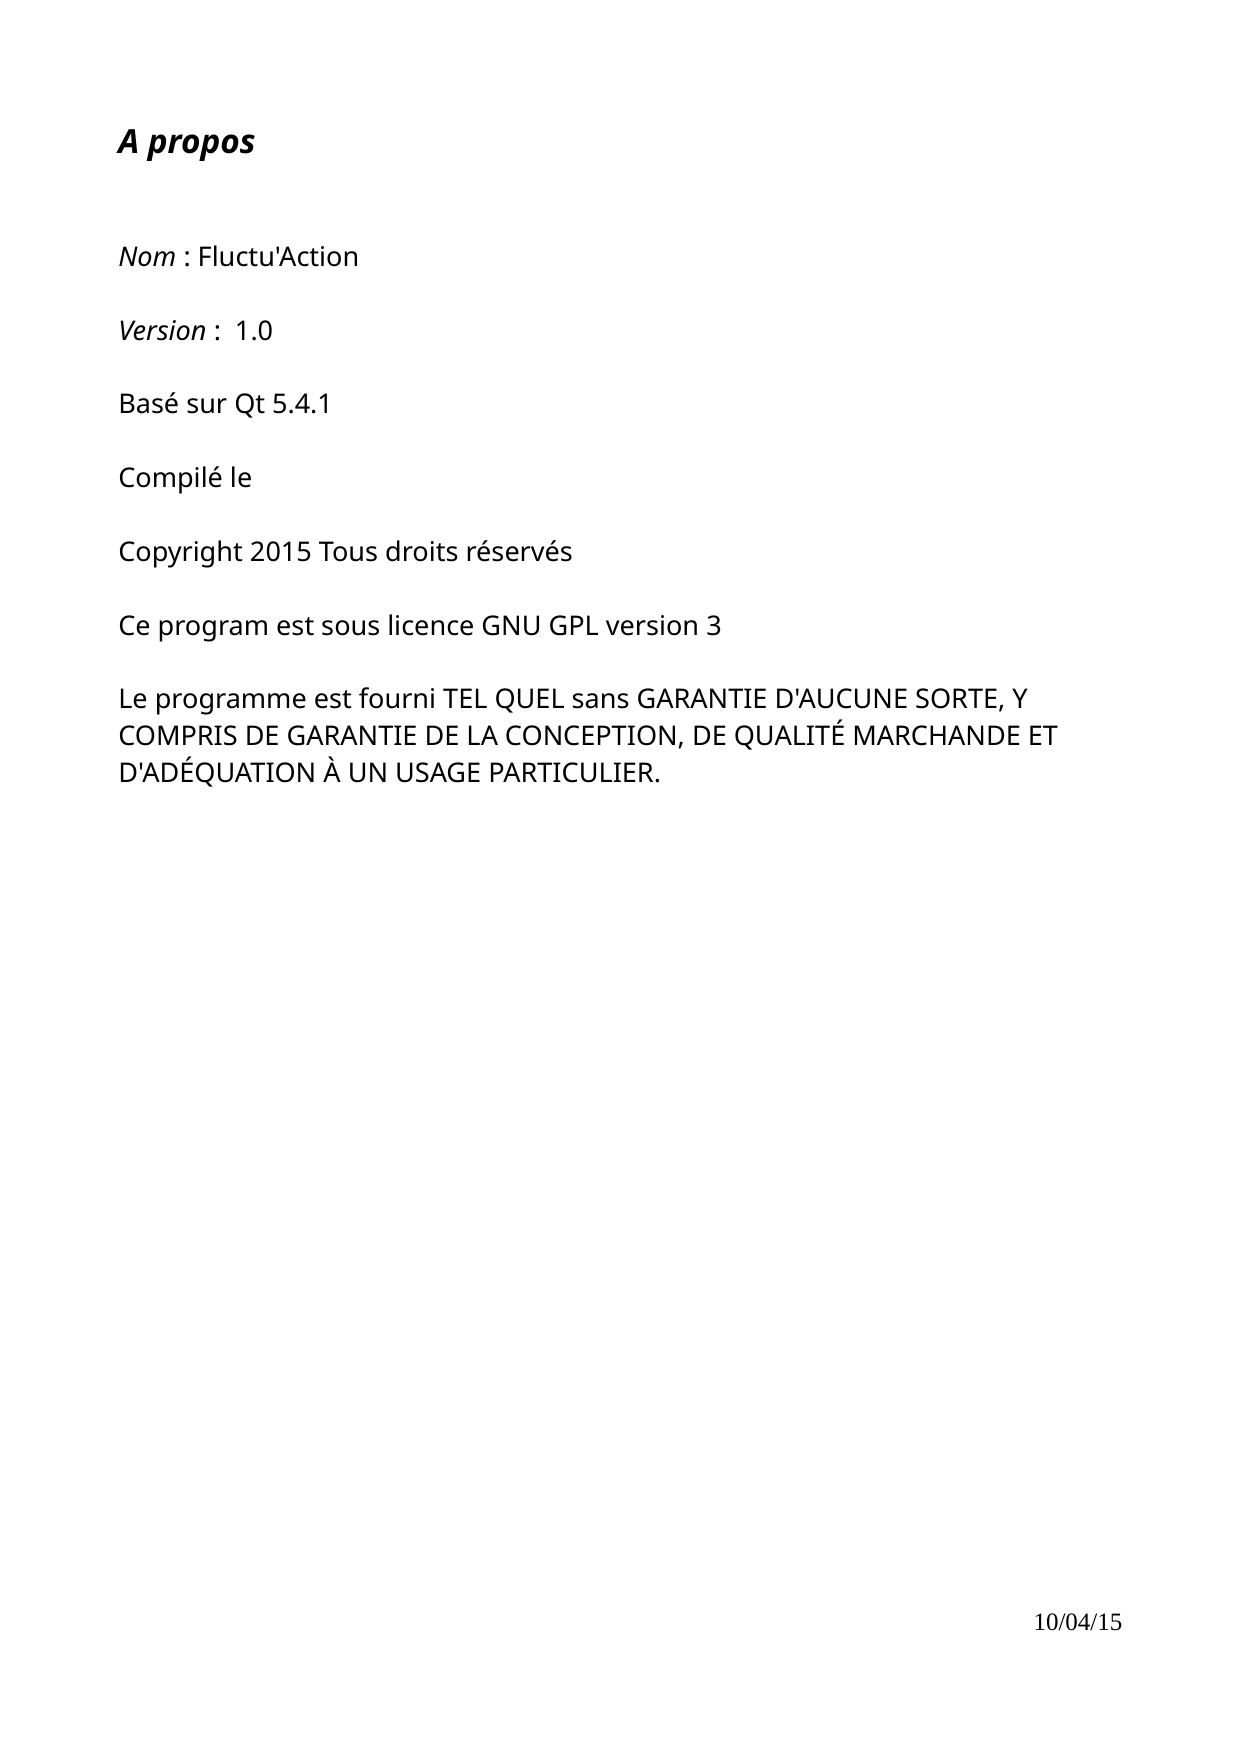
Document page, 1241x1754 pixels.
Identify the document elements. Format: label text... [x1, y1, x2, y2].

text Copyright 2015 Tous droits réservés [118, 532, 1122, 569]
text Nom : Fluctu'Action [118, 237, 1122, 274]
text Ce program est sous licence GNU GPL version 3 [118, 606, 1122, 643]
text Compilé le [118, 458, 1122, 495]
text A propos [118, 118, 1122, 163]
text Basé sur Qt 5.4.1 [118, 385, 1122, 422]
text Le programme est fourni TEL QUEL sans GARANTIE D'AUCUNE SORTE, Y COMPRIS DE GARANTIE DE LA CONCEPTION, DE QUALITÉ MARCHANDE ET D'ADÉQUATION À UN USAGE PARTICULIER. [118, 680, 1122, 790]
text Version : 1.0 [118, 311, 1122, 348]
